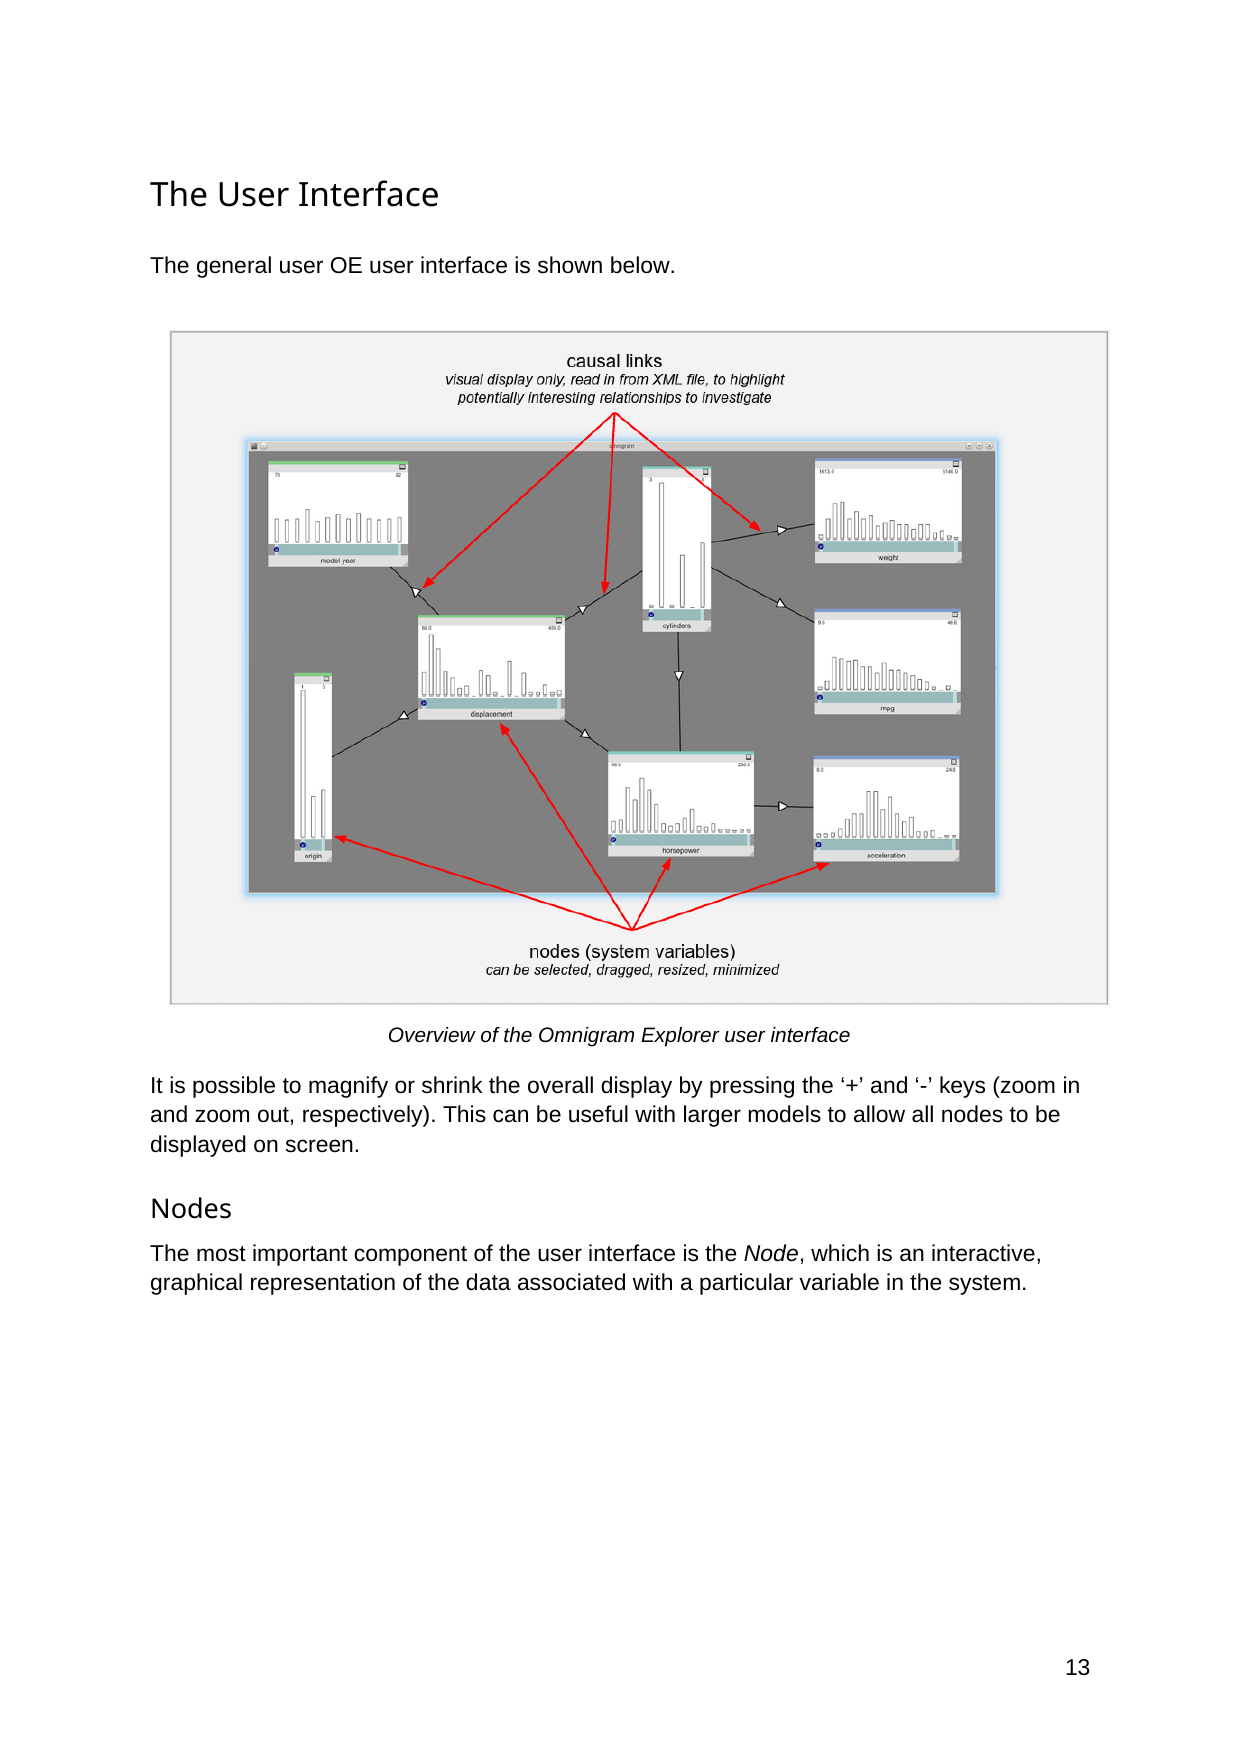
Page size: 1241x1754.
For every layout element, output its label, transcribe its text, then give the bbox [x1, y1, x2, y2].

subtitle The User Interface [150, 171, 1090, 216]
text Overview of the Omnigram Explorer user interface [150, 1024, 1090, 1047]
subtitle Nodes [150, 1190, 1090, 1227]
text It is possible to magnify or shrink the overall display by pressing the ‘+’ and ‘-’ keys (zoom in and zoom out, respectively). This can be useful with larger models to allow all nodes to be displayed on screen. [150, 1072, 1090, 1157]
picture [168, 330, 1110, 1005]
text The general user OE user interface is shown below. [150, 252, 1090, 278]
text The most important component of the user interface is the Node, which is an interactive, graphical representation of the data associated with a particular variable in the system. [150, 1241, 1090, 1296]
